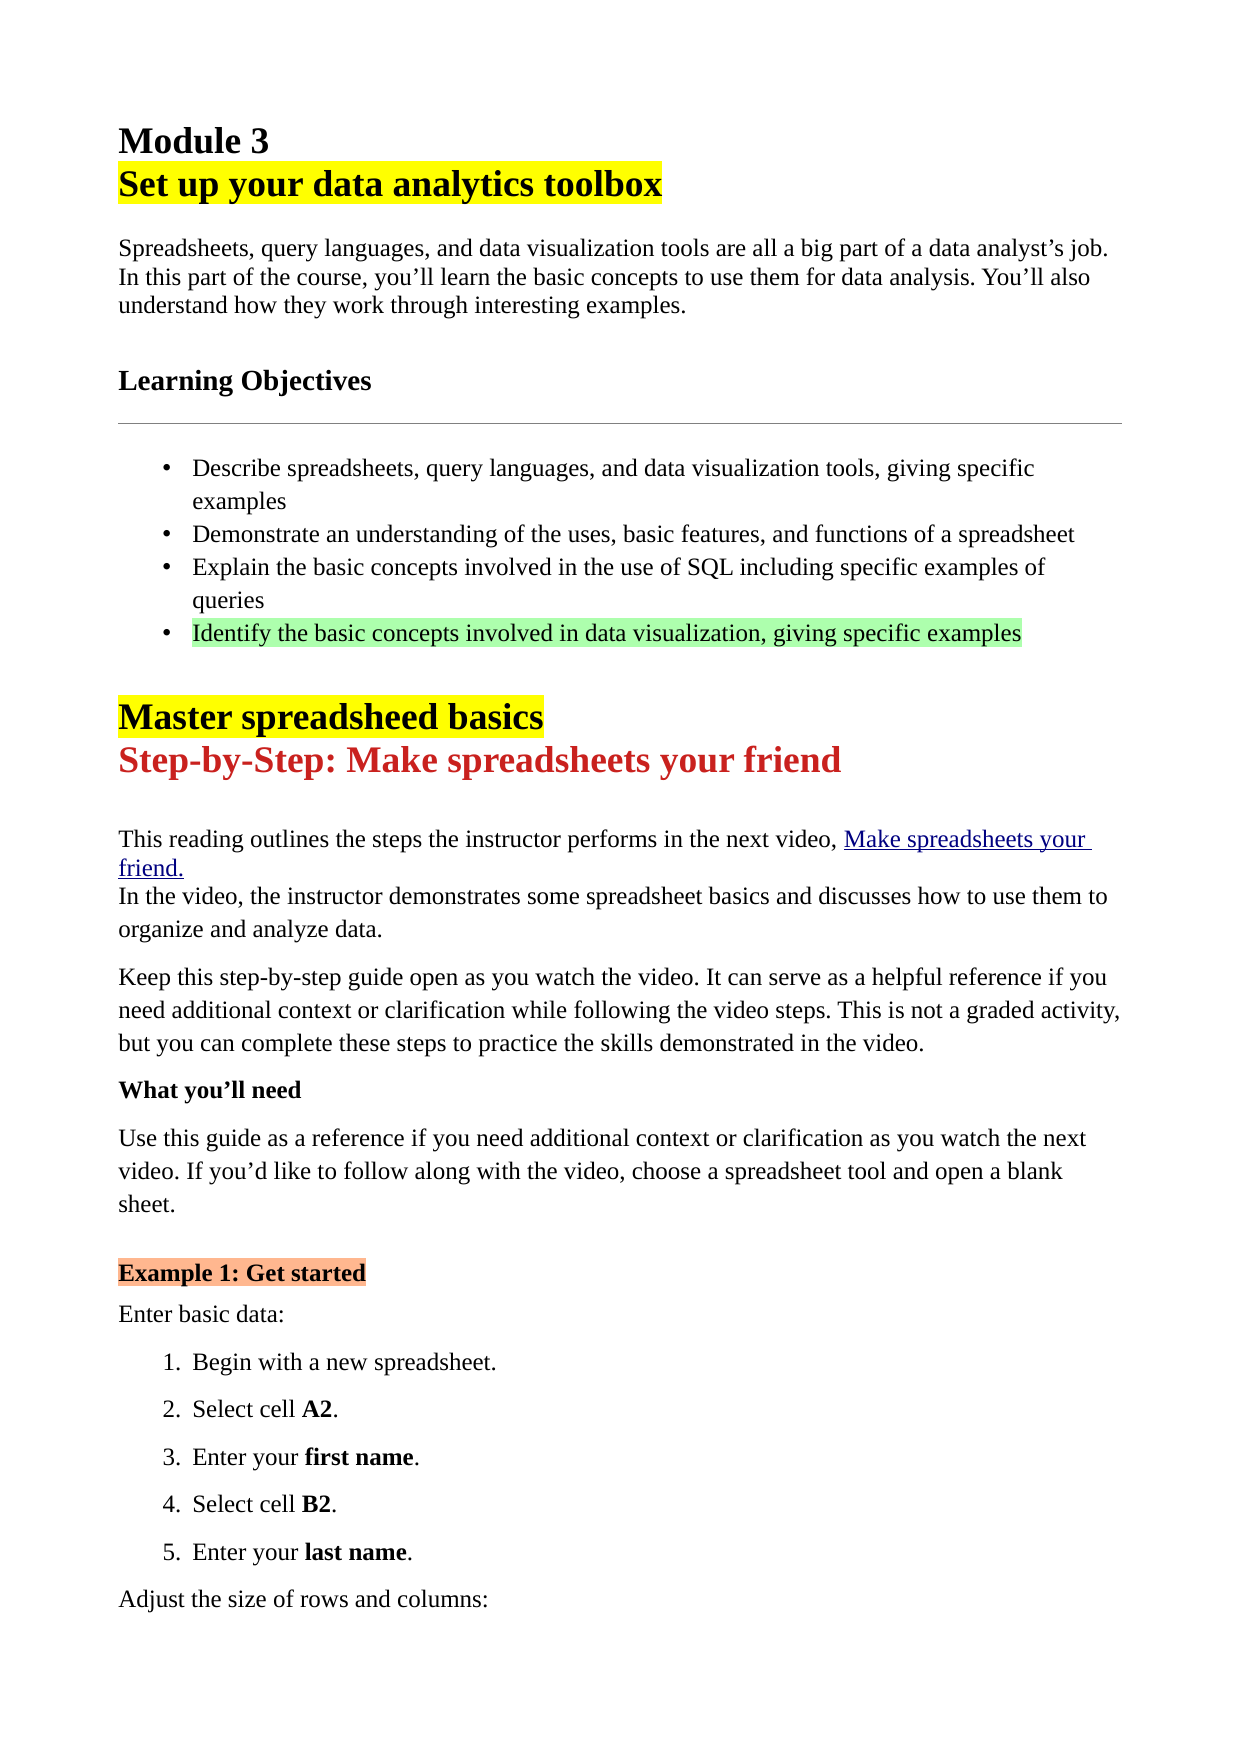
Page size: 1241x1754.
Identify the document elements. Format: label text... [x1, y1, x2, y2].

text Adjust the size of rows and columns: [118, 1584, 1122, 1613]
text This reading outlines the steps the instructor performs in the next video, Make spreadsheets your friend. [118, 824, 1122, 881]
text In the video, the instructor demonstrates some spreadsheet basics and discusses how to use them to organize and analyze data. [118, 881, 1122, 943]
list Identify the basic concepts involved in data visualization, giving specific examples [162, 618, 1122, 647]
text Use this guide as a reference if you need additional context or clarification as you watch the next video. If you’d like to follow along with the video, choose a spreadsheet tool and open a blank sheet. [118, 1123, 1122, 1218]
text Module 3 [118, 118, 1122, 161]
text Set up your data analytics toolbox [118, 161, 1122, 204]
subtitle Example 1: Get started [118, 1258, 1122, 1286]
text What you’ll need [118, 1076, 1122, 1104]
subtitle Learning Objectives [118, 363, 1122, 396]
list Select cell B2. [162, 1489, 1122, 1518]
list Begin with a new spreadsheet. [162, 1347, 1122, 1375]
text Enter basic data: [118, 1299, 1122, 1328]
list Select cell A2. [162, 1394, 1122, 1423]
text Keep this step-by-step guide open as you watch the video. It can serve as a helpful reference if you need additional context or clarification while following the video steps. This is not a graded activity, but you can complete these steps to practice the skills demonstrated in the video. [118, 962, 1122, 1057]
list Describe spreadsheets, query languages, and data visualization tools, giving specific examples [162, 453, 1122, 515]
text Master spreadsheed basics [118, 694, 1122, 738]
list Explain the basic concepts involved in the use of SQL including specific examples of queries [162, 552, 1122, 614]
text Step-by-Step: Make spreadsheets your friend [118, 738, 1122, 781]
text Spreadsheets, query languages, and data visualization tools are all a big part of a data analyst’s job. In this part of the course, you’ll learn the basic concepts to use them for data analysis. You’ll also understand how they work through interesting examples. [118, 233, 1122, 319]
list Enter your first name. [162, 1442, 1122, 1471]
list Demonstrate an understanding of the uses, basic features, and functions of a spreadsheet [162, 519, 1122, 548]
list Enter your last name. [162, 1537, 1122, 1566]
